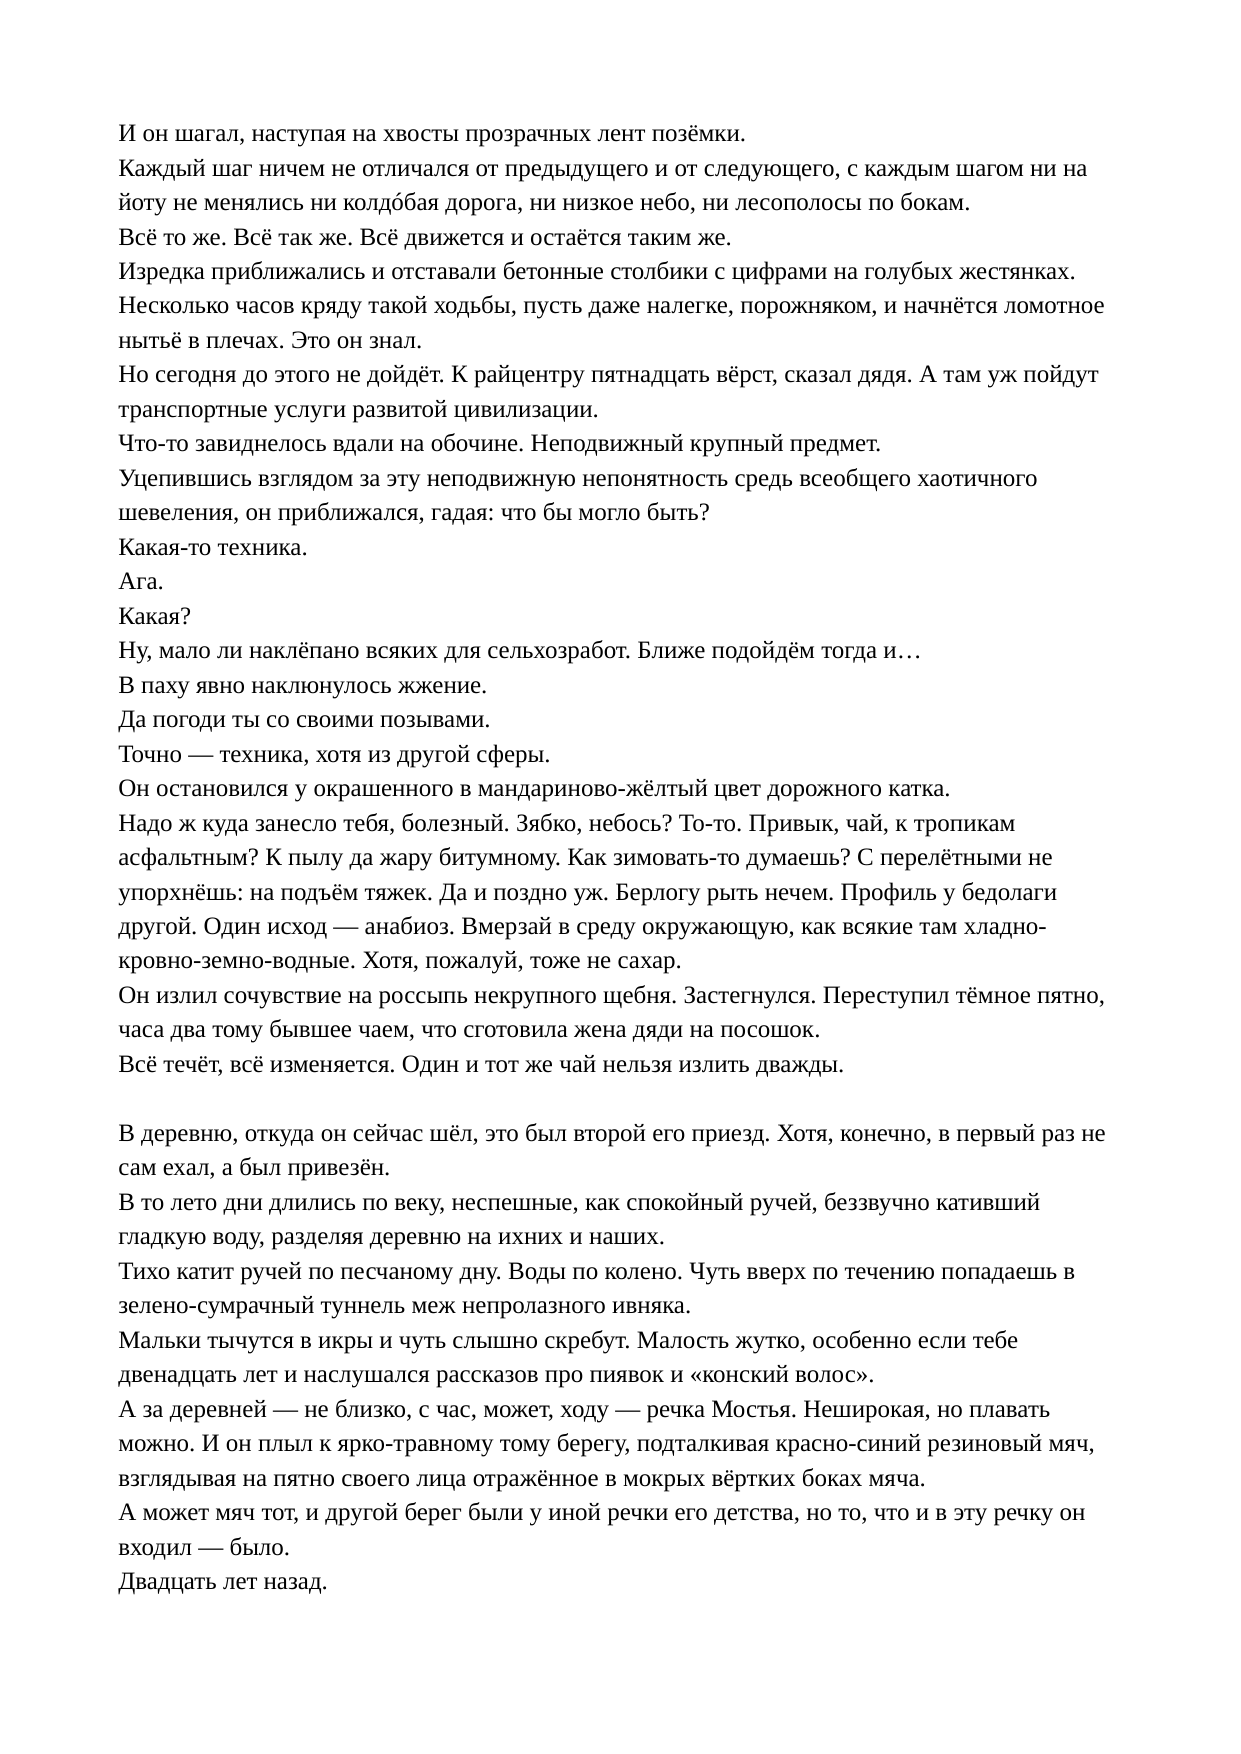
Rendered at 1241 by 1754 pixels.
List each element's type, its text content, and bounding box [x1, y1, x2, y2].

text Он излил сочувствие на россыпь некрупного щебня. Застегнулся. Переступил тёмное пятно, часа два тому бывшее чаем, что сготовила жена дяди на посошок. [118, 980, 1122, 1043]
text Точно — техника, хотя из другой сферы. [118, 739, 1122, 767]
text Уцепившись взглядом за эту неподвижную непонятность средь всеобщего хаотичного шевеления, он приближался, гадая: что бы могло быть? [118, 463, 1122, 526]
text Ага. [118, 566, 1122, 595]
text Несколько часов кряду такой ходьбы, пусть даже налегке, порожняком, и начнётся ломотное нытьё в плечах. Это он знал. [118, 291, 1122, 354]
text Мальки тычутся в икры и чуть слышно скребут. Малость жутко, особенно если тебе двенадцать лет и наслушался рассказов про пиявок и «конский волос». [118, 1325, 1122, 1388]
text Всё то же. Всё так же. Всё движется и остаётся таким же. [118, 222, 1122, 250]
text Но сегодня до этого не дойдёт. К райцентру пятнадцать вёрст, сказал дядя. А там уж пойдут транспортные услуги развитой цивилизации. [118, 359, 1122, 423]
text И он шагал, наступая на хвосты прозрачных лент позёмки. [118, 118, 1122, 147]
text Каждый шаг ничем не отличался от предыдущего и от следующего, с каждым шагом ни на йоту не менялись ни колдóбая дорога, ни низкое небо, ни лесополосы по бокам. [118, 153, 1122, 216]
text А за деревней — не близко, с час, может, ходу — речка Мостья. Неширокая, но плавать можно. И он плыл к ярко-травному тому берегу, подталкивая красно-синий резиновый мяч, взглядывая на пятно своего лица отражённое в мокрых вёртких боках мяча. [118, 1394, 1122, 1492]
text Тихо катит ручей по песчаному дну. Воды по колено. Чуть вверх по течению попадаешь в зелено-сумрачный туннель меж непролазного ивняка. [118, 1256, 1122, 1319]
text Надо ж куда занесло тебя, болезный. Зябко, небось? То-то. Привык, чай, к тропикам асфальтным? К пылу да жару битумному. Как зимовать-то думаешь? С перелётными не упорхнёшь: на подъём тяжек. Да и поздно уж. Берлогу рыть нечем. Профиль у бедолаги другой. Один исход — анабиоз. Вмерзай в среду окружающую, как всякие там хладно-кровно-земно-водные. Хотя, пожалуй, тоже не сахар. [118, 808, 1122, 974]
text Всё течёт, всё изменяется. Один и тот же чай нельзя излить дважды. [118, 1049, 1122, 1078]
text Что-то завиднелось вдали на обочине. Неподвижный крупный предмет. [118, 428, 1122, 457]
text Да погоди ты со своими позывами. [118, 704, 1122, 733]
text Какая? [118, 601, 1122, 629]
text Ну, мало ли наклёпано всяких для сельхозработ. Ближе подойдём тогда и… [118, 635, 1122, 664]
text Двадцать лет назад. [118, 1566, 1122, 1595]
text Он остановился у окрашенного в мандариново-жёлтый цвет дорожного катка. [118, 773, 1122, 802]
text В то лето дни длились по веку, неспешные, как спокойный ручей, беззвучно кативший гладкую воду, разделяя деревню на ихних и наших. [118, 1187, 1122, 1250]
text Изредка приближались и отставали бетонные столбики с цифрами на голубых жестянках. [118, 256, 1122, 285]
text В паху явно наклюнулось жжение. [118, 670, 1122, 698]
text Какая-то техника. [118, 532, 1122, 561]
text А может мяч тот, и другой берег были у иной речки его детства, но то, что и в эту речку он входил — было. [118, 1497, 1122, 1561]
text В деревню, откуда он сейчас шёл, это был второй его приезд. Хотя, конечно, в первый раз не сам ехал, а был привезён. [118, 1118, 1122, 1181]
